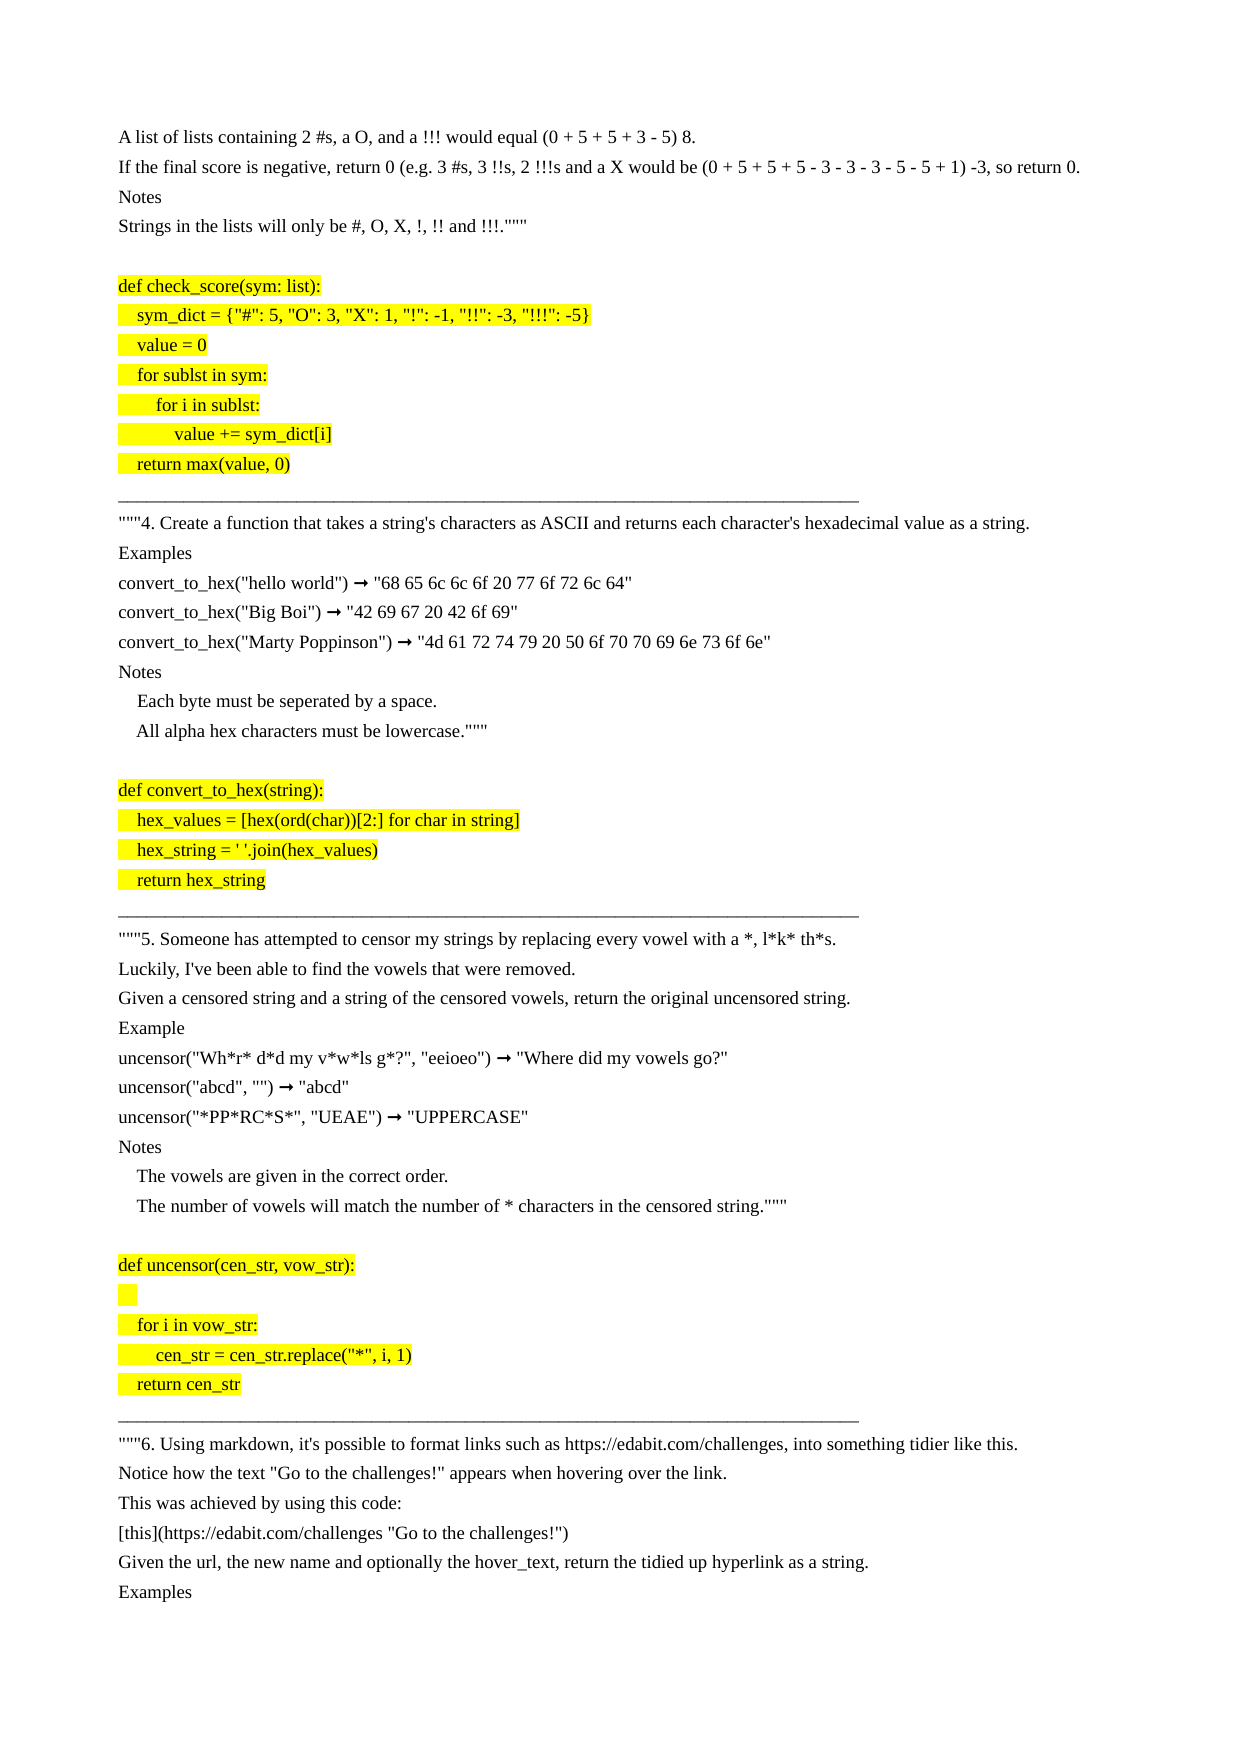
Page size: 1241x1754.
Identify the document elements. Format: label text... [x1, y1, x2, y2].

text cen_str = cen_str.replace("*", i, 1) [118, 1335, 1122, 1365]
text _______________________________________________________________________________ [118, 474, 1122, 504]
text for i in sublst: [118, 385, 1122, 415]
text _______________________________________________________________________________ [118, 1395, 1122, 1424]
text convert_to_hex("hello world") ➞ "68 65 6c 6c 6f 20 77 6f 72 6c 64" [118, 563, 1122, 593]
text hex_values = [hex(ord(char))[2:] for char in string] [118, 801, 1122, 831]
text If the final score is negative, return 0 (e.g. 3 #s, 3 !!s, 2 !!!s and a X would be (0 + 5 + 5 + 5 - 3 - 3 - 3 - 5 - 5 + 1) -3, so return 0. [118, 148, 1122, 177]
text Examples [118, 534, 1122, 563]
text uncensor("*PP*RC*S*", "UEAE") ➞ "UPPERCASE" [118, 1098, 1122, 1127]
text A list of lists containing 2 #s, a O, and a !!! would equal (0 + 5 + 5 + 3 - 5) 8. [118, 118, 1122, 148]
text Strings in the lists will only be #, O, X, !, !! and !!!.""" [118, 207, 1122, 237]
text The number of vowels will match the number of * characters in the censored string.""" [118, 1187, 1122, 1217]
text Example [118, 1009, 1122, 1038]
text Each byte must be seperated by a space. [118, 682, 1122, 712]
text value += sym_dict[i] [118, 415, 1122, 445]
text Luckily, I've been able to find the vowels that were removed. [118, 949, 1122, 979]
text for i in vow_str: [118, 1306, 1122, 1335]
text Notes [118, 1127, 1122, 1157]
text Examples [118, 1573, 1122, 1602]
text Notes [118, 177, 1122, 207]
text uncensor("Wh*r* d*d my v*w*ls g*?", "eeioeo") ➞ "Where did my vowels go?" [118, 1038, 1122, 1068]
text Notes [118, 652, 1122, 682]
text def uncensor(cen_str, vow_str): [118, 1246, 1122, 1276]
text sym_dict = {"#": 5, "O": 3, "X": 1, "!": -1, "!!": -3, "!!!": -5} [118, 296, 1122, 326]
text uncensor("abcd", "") ➞ "abcd" [118, 1068, 1122, 1098]
text convert_to_hex("Marty Poppinson") ➞ "4d 61 72 74 79 20 50 6f 70 70 69 6e 73 6f 6e" [118, 623, 1122, 652]
text convert_to_hex("Big Boi") ➞ "42 69 67 20 42 6f 69" [118, 593, 1122, 623]
text value = 0 [118, 326, 1122, 356]
text for sublst in sym: [118, 356, 1122, 385]
text """6. Using markdown, it's possible to format links such as https://edabit.com/challenges, into something tidier like this. [118, 1424, 1122, 1454]
text The vowels are given in the correct order. [118, 1157, 1122, 1187]
text All alpha hex characters must be lowercase.""" [118, 712, 1122, 742]
text Given the url, the new name and optionally the hover_text, return the tidied up hyperlink as a string. [118, 1543, 1122, 1573]
text """4. Create a function that takes a string's characters as ASCII and returns each character's hexadecimal value as a string. [118, 504, 1122, 534]
text Given a censored string and a string of the censored vowels, return the original uncensored string. [118, 979, 1122, 1009]
text Notice how the text "Go to the challenges!" appears when hovering over the link. [118, 1454, 1122, 1484]
text def check_score(sym: list): [118, 267, 1122, 296]
text [this](https://edabit.com/challenges "Go to the challenges!") [118, 1513, 1122, 1543]
text This was achieved by using this code: [118, 1484, 1122, 1513]
text def convert_to_hex(string): [118, 771, 1122, 801]
text _______________________________________________________________________________ [118, 890, 1122, 920]
text return cen_str [118, 1365, 1122, 1395]
text return hex_string [118, 860, 1122, 890]
text return max(value, 0) [118, 445, 1122, 474]
text hex_string = ' '.join(hex_values) [118, 831, 1122, 860]
text """5. Someone has attempted to censor my strings by replacing every vowel with a *, l*k* th*s. [118, 920, 1122, 949]
